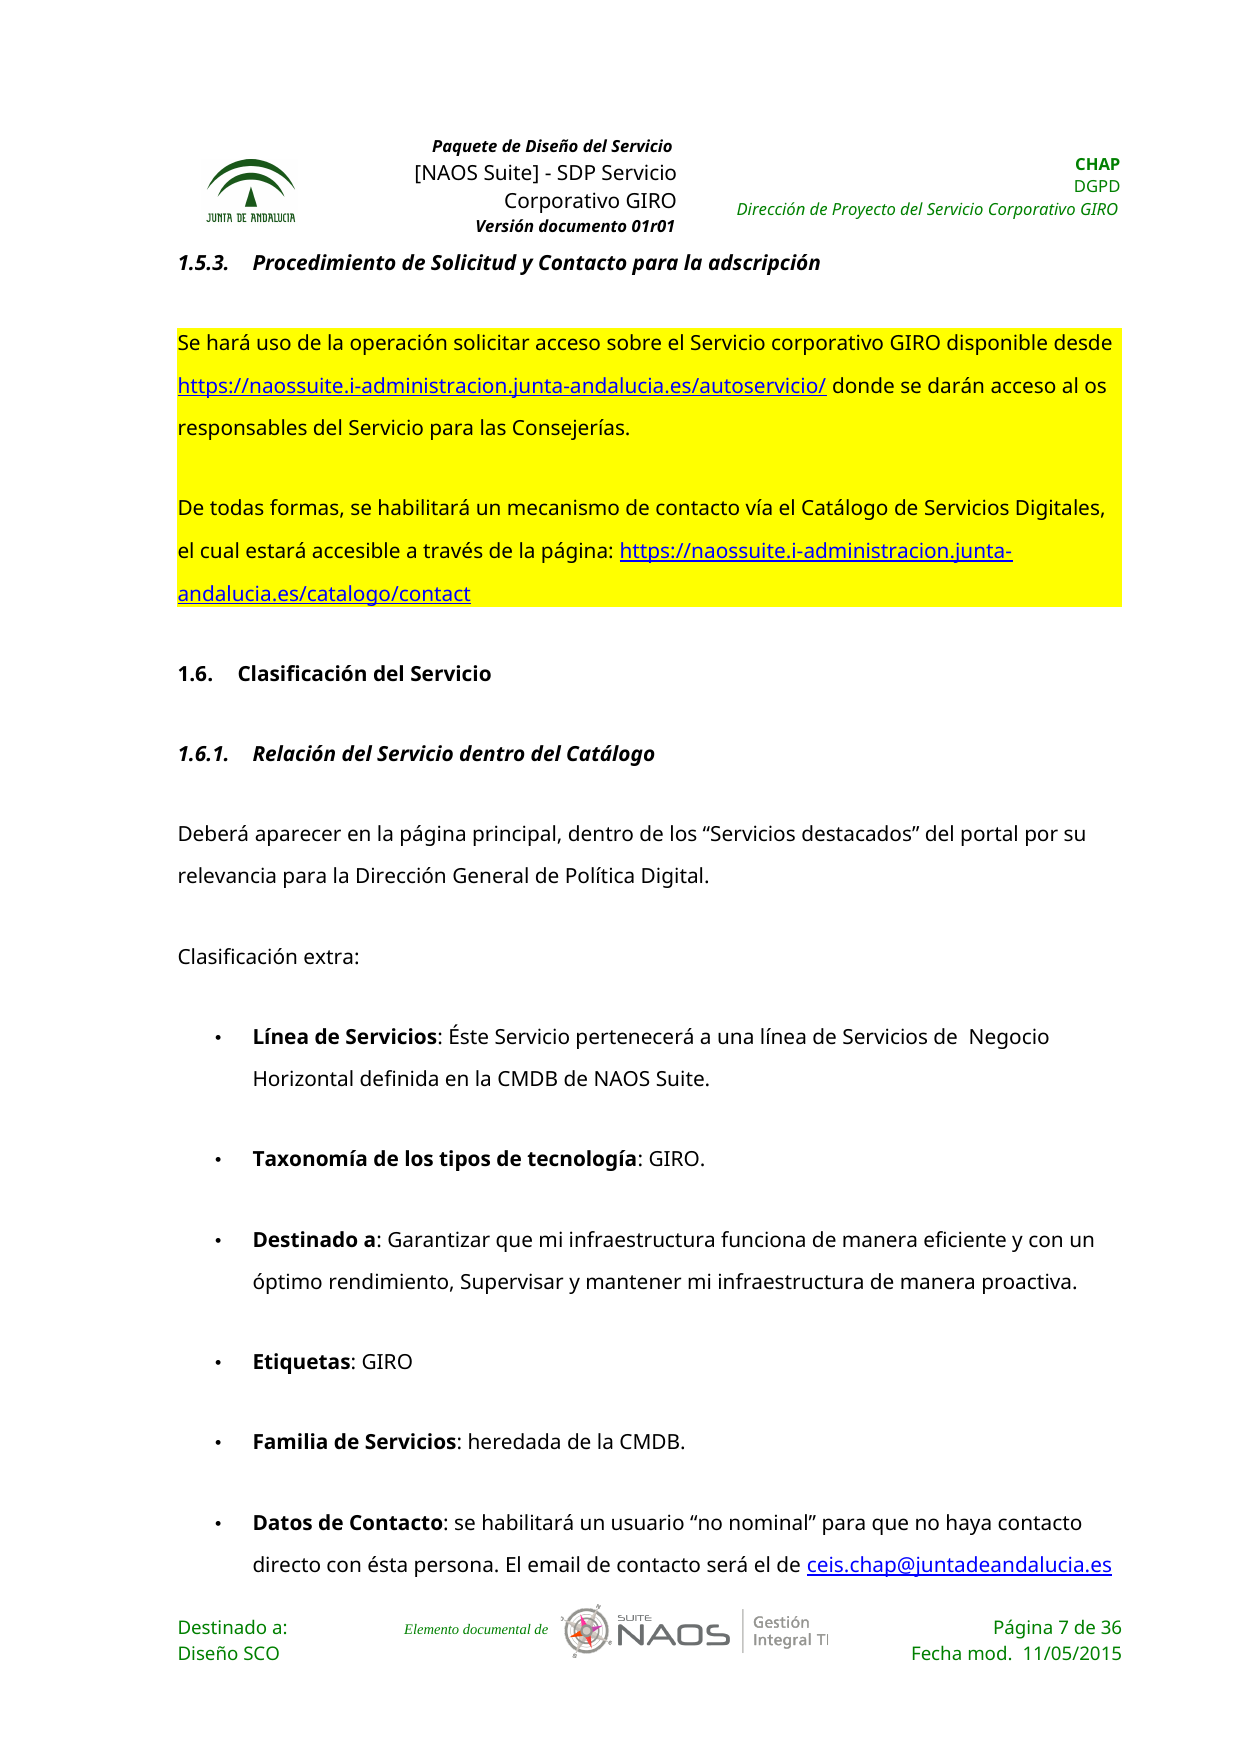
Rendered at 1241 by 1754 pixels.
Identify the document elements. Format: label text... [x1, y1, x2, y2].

list Taxonomía de los tipos de tecnología: GIRO. [215, 1144, 1122, 1173]
list Etiquetas: GIRO [215, 1347, 1122, 1376]
text Se hará uso de la operación solicitar acceso sobre el Servicio corporativo GIRO disponible desde https://naossuite.i-administracion.junta-andalucia.es/autoservicio/ donde se darán acceso al os responsables del Servicio para las Consejerías. [177, 328, 1122, 442]
text Clasificación extra: [177, 942, 1122, 970]
list Línea de Servicios: Éste Servicio pertenecerá a una línea de Servicios de Negocio Horizontal definida en la CMDB de NAOS Suite. [215, 1022, 1122, 1093]
picture [560, 1604, 829, 1658]
text Deberá aparecer en la página principal, dentro de los “Servicios destacados” del portal por su relevancia para la Dirección General de Política Digital. [177, 819, 1122, 890]
list Datos de Contacto: se habilitará un usuario “no nominal” para que no haya contacto directo con ésta persona. El email de contacto será el de ceis.chap@juntadeandalucia.es [215, 1508, 1122, 1579]
text De todas formas, se habilitará un mecanismo de contacto vía el Catálogo de Servicios Digitales, el cual estará accesible a través de la página: https://naossuite.i-administracion.junta-andalucia.es/catalogo/contact [177, 493, 1122, 607]
list Destinado a: Garantizar que mi infraestructura funciona de manera eficiente y con un óptimo rendimiento, Supervisar y mantener mi infraestructura de manera proactiva. [215, 1225, 1122, 1296]
subtitle Relación del Servicio dentro del Catálogo [177, 739, 1122, 767]
subtitle Procedimiento de Solicitud y Contacto para la adscripción [177, 248, 1122, 277]
list Familia de Servicios: heredada de la CMDB. [215, 1427, 1122, 1456]
subtitle Clasificación del Servicio [177, 659, 1122, 687]
picture [201, 159, 298, 226]
